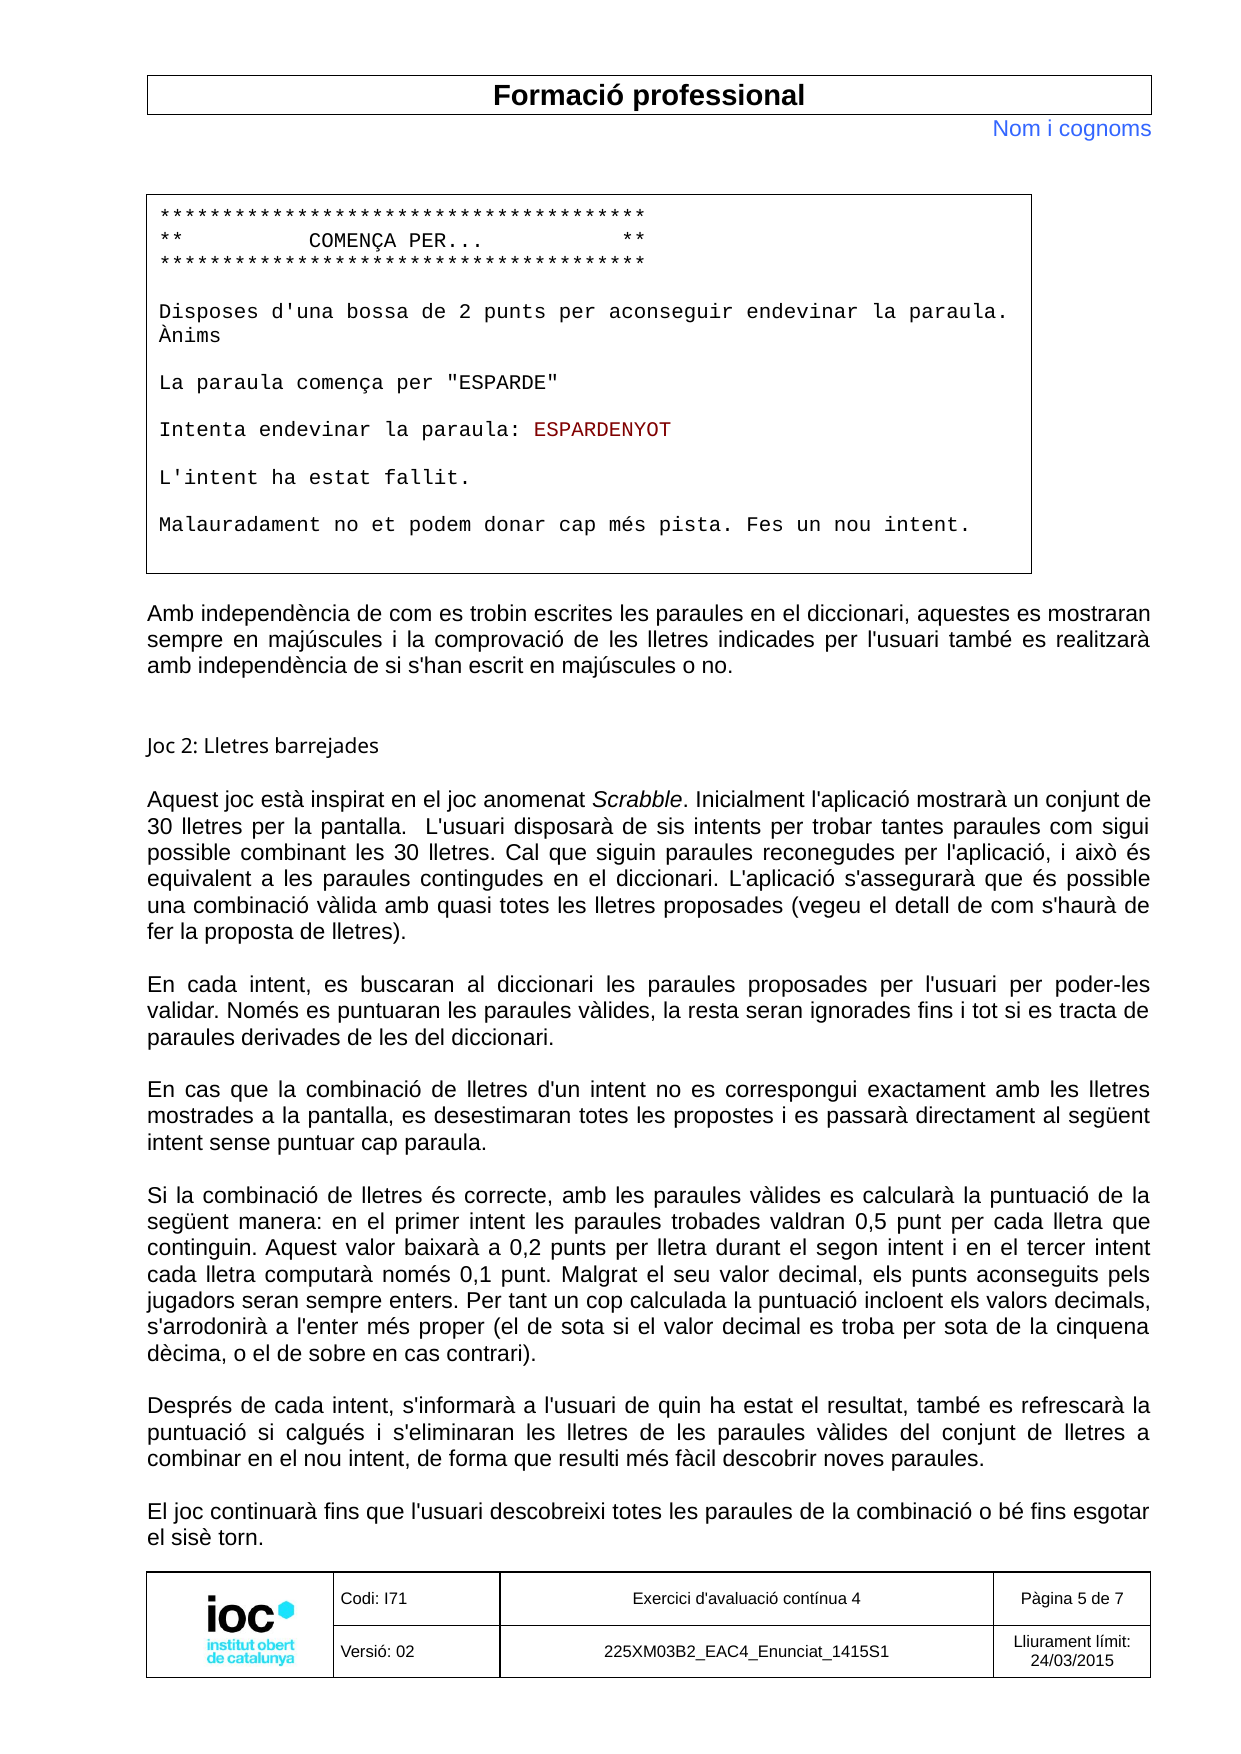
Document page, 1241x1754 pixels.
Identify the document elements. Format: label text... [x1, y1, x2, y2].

text En cada intent, es buscaran al diccionari les paraules proposades per l'usuari per poder-les validar. Només es puntuaran les paraules vàlides, la resta seran ignorades fins i tot si es tracta de paraules derivades de les del diccionari. [147, 971, 1151, 1050]
text Amb independència de com es trobin escrites les paraules en el diccionari, aquestes es mostraran sempre en majúscules i la comprovació de les lletres indicades per l'usuari també es realitzarà amb independència de si s'han escrit en majúscules o no. [147, 600, 1151, 679]
text Després de cada intent, s'informarà a l'usuari de quin ha estat el resultat, també es refrescarà la puntuació si calgués i s'eliminaran les lletres de les paraules vàlides del conjunt de lletres a combinar en el nou intent, de forma que resulti més fàcil descobrir noves paraules. [147, 1392, 1151, 1471]
text El joc continuarà fins que l'usuari descobreixi totes les paraules de la combinació o bé fins esgotar el sisè torn. [147, 1498, 1151, 1551]
text Si la combinació de lletres és correcte, amb les paraules vàlides es calcularà la puntuació de la següent manera: en el primer intent les paraules trobades valdran 0,5 punt per cada lletra que continguin. Aquest valor baixarà a 0,2 punts per lletra durant el segon intent i en el tercer intent cada lletra computarà només 0,1 punt. Malgrat el seu valor decimal, els punts aconseguits pels jugadors seran sempre enters. Per tant un cop calculada la puntuació incloent els valors decimals, s'arrodonirà a l'enter més proper (el de sota si el valor decimal es troba per sota de la cinquena dècima, o el de sobre en cas contrari). [147, 1182, 1151, 1366]
text En cas que la combinació de lletres d'un intent no es correspongui exactament amb les lletres mostrades a la pantalla, es desestimaran totes les propostes i es passarà directament al següent intent sense puntuar cap paraula. [147, 1076, 1151, 1155]
text Aquest joc està inspirat en el joc anomenat Scrabble. Inicialment l'aplicació mostrarà un conjunt de 30 lletres per la pantalla. L'usuari disposarà de sis intents per trobar tantes paraules com sigui possible combinant les 30 lletres. Cal que siguin paraules reconegudes per l'aplicació, i això és equivalent a les paraules contingudes en el diccionari. L'aplicació s'assegurarà que és possible una combinació vàlida amb quasi totes les lletres proposades (vegeu el detall de com s'haurà de fer la proposta de lletres). [147, 786, 1151, 944]
picture [194, 1581, 308, 1677]
text Joc 2: Lletres barrejades [147, 731, 1151, 760]
